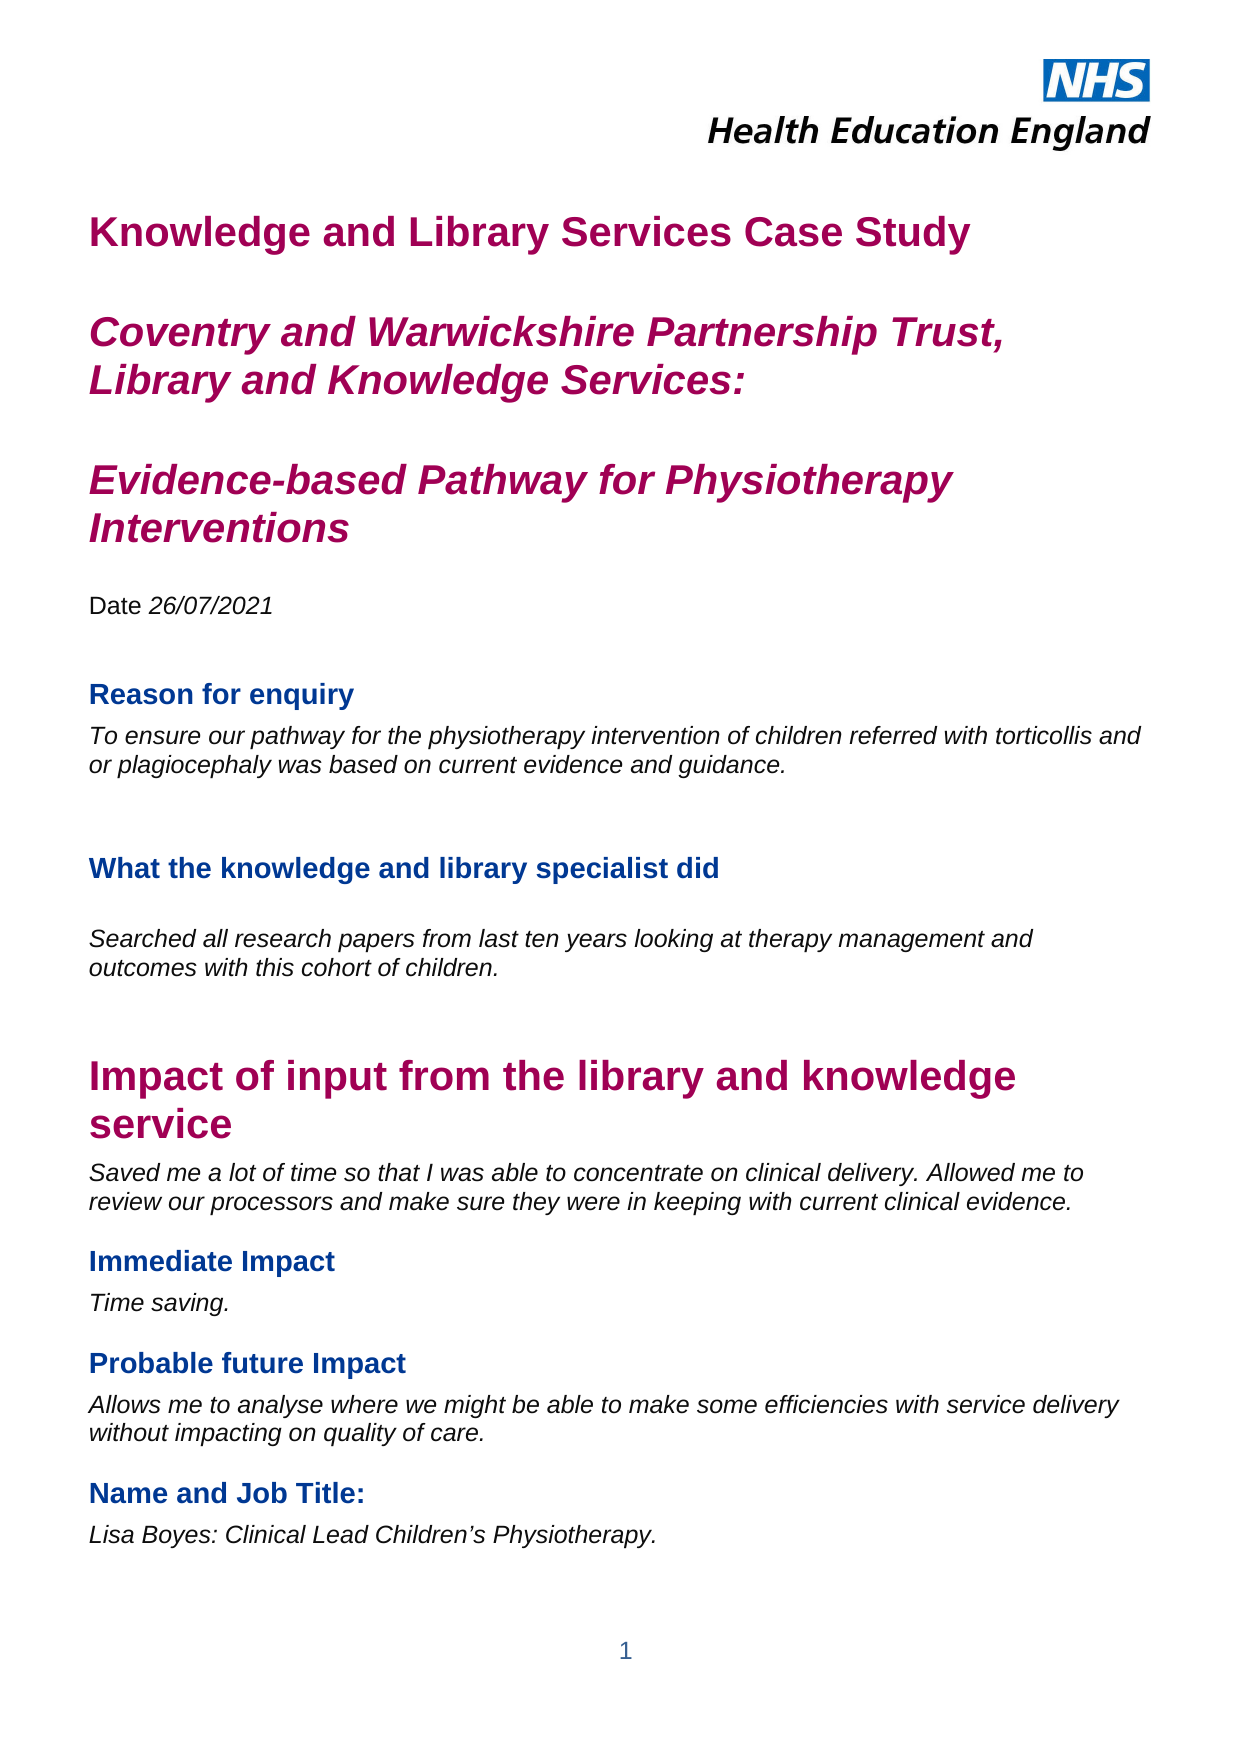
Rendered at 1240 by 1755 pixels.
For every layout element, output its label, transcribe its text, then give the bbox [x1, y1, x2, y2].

subtitle Impact of input from the library and knowledge service [89, 1052, 1151, 1147]
text Time saving. [89, 1288, 1151, 1317]
subtitle Reason for enquiry [89, 677, 1151, 710]
text Date 26/07/2021 [89, 591, 1151, 619]
text Lisa Boyes: Clinical Lead Children’s Physiotherapy. [89, 1520, 1151, 1548]
text Allows me to analyse where we might be able to make some efficiencies with service delivery without impacting on quality of care. [89, 1389, 1151, 1447]
text Saved me a lot of time so that I was able to concentrate on clinical delivery. Allowed me to review our processors and make sure they were in keeping with current clinical evidence. [89, 1158, 1151, 1215]
subtitle Evidence-based Pathway for Physiotherapy Interventions [89, 456, 1151, 551]
subtitle What the knowledge and library specialist did [89, 851, 1151, 884]
subtitle Knowledge and Library Services Case Study [89, 208, 1151, 256]
text Searched all research papers from last ten years looking at therapy management and outcomes with this cohort of children. [89, 924, 1151, 981]
subtitle Name and Job Title: [89, 1476, 1151, 1509]
subtitle Probable future Impact [89, 1346, 1151, 1379]
subtitle Immediate Impact [89, 1244, 1151, 1278]
text To ensure our pathway for the physiotherapy intervention of children referred with torticollis and or plagiocephaly was based on current evidence and guidance. [89, 721, 1151, 778]
subtitle Coventry and Warwickshire Partnership Trust, Library and Knowledge Services: [89, 308, 1151, 403]
